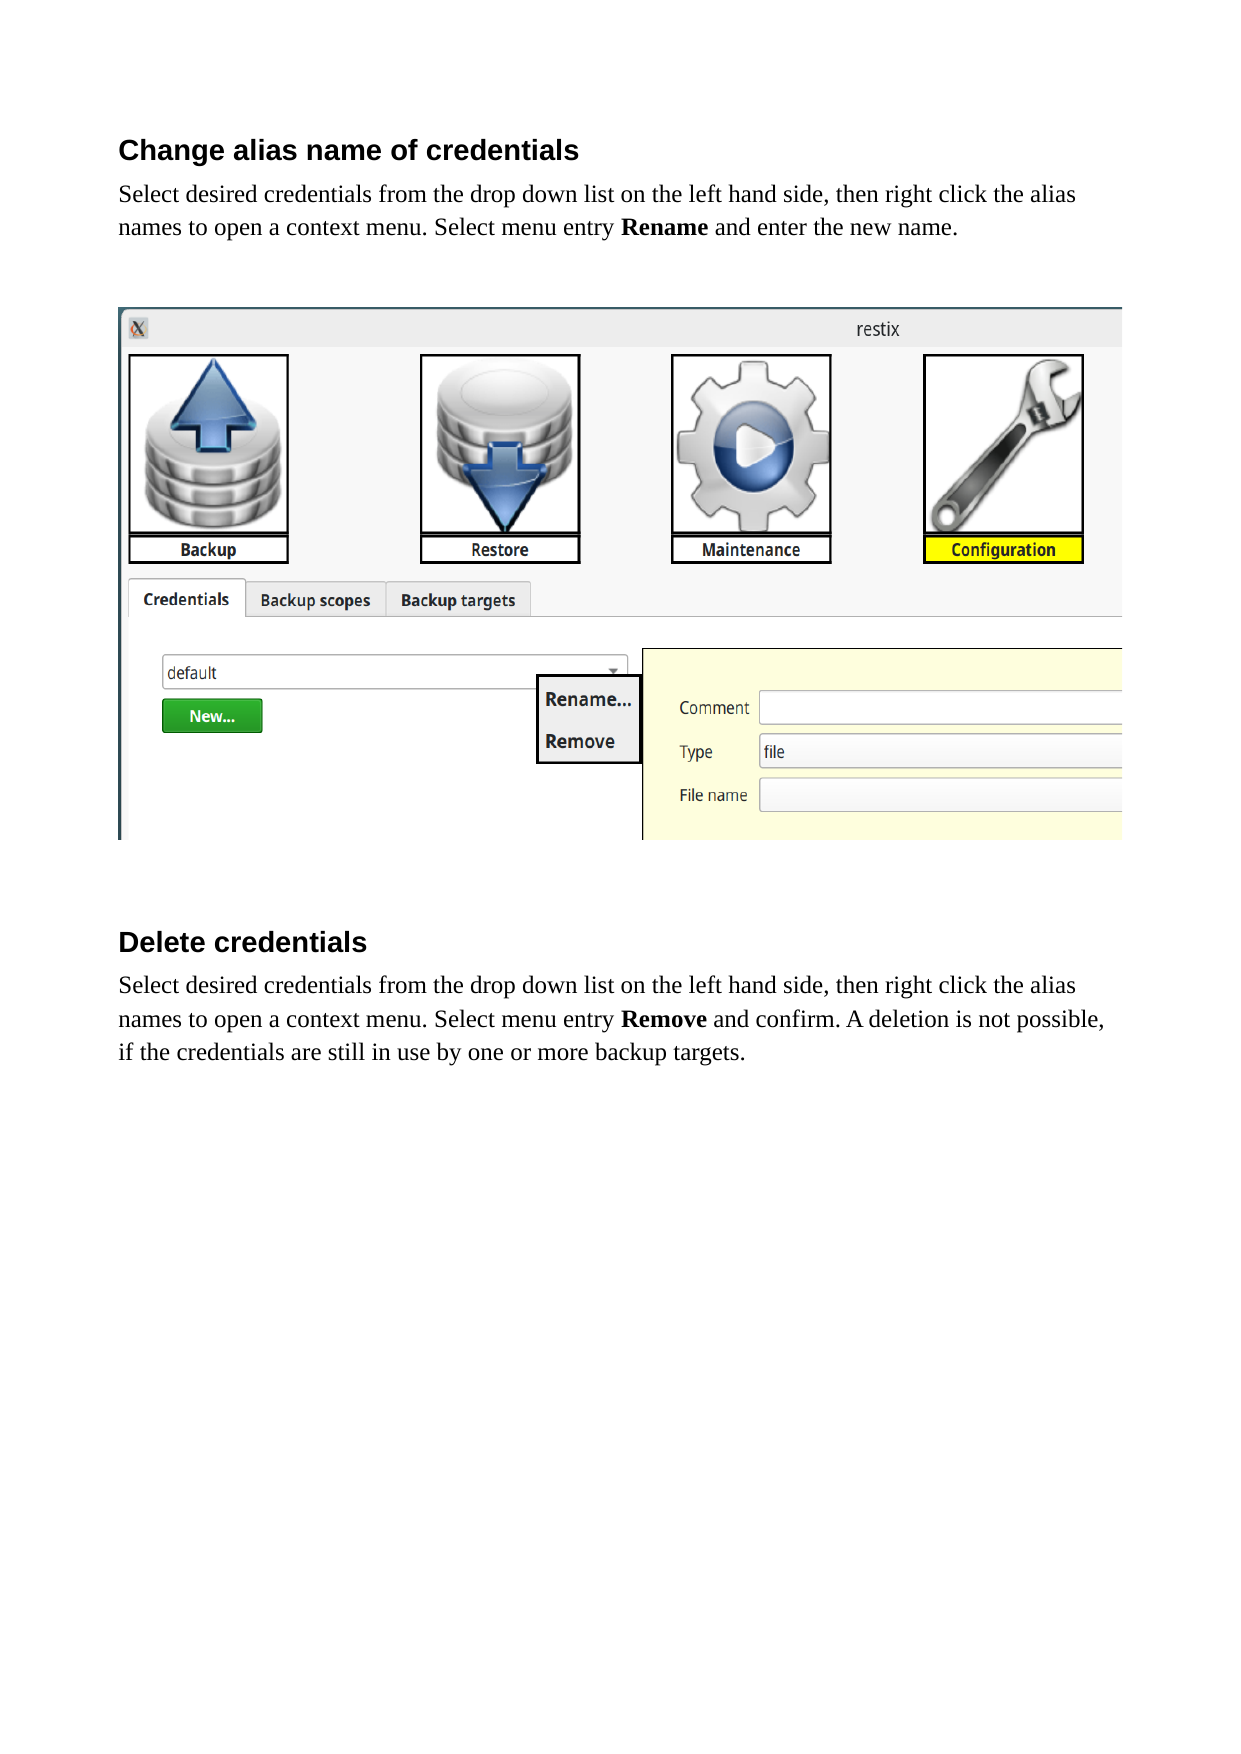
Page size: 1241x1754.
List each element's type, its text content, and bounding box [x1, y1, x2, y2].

picture [118, 307, 1123, 840]
subtitle Change alias name of credentials [118, 133, 1122, 166]
text Select desired credentials from the drop down list on the left hand side, then right click the alias names to open a context menu. Select menu entry Rename and enter the new name. [118, 179, 1122, 241]
subtitle Delete credentials [118, 924, 1122, 958]
text Select desired credentials from the drop down list on the left hand side, then right click the alias names to open a context menu. Select menu entry Remove and confirm. A deletion is not possible, if the credentials are still in use by one or more backup targets. [118, 971, 1122, 1065]
